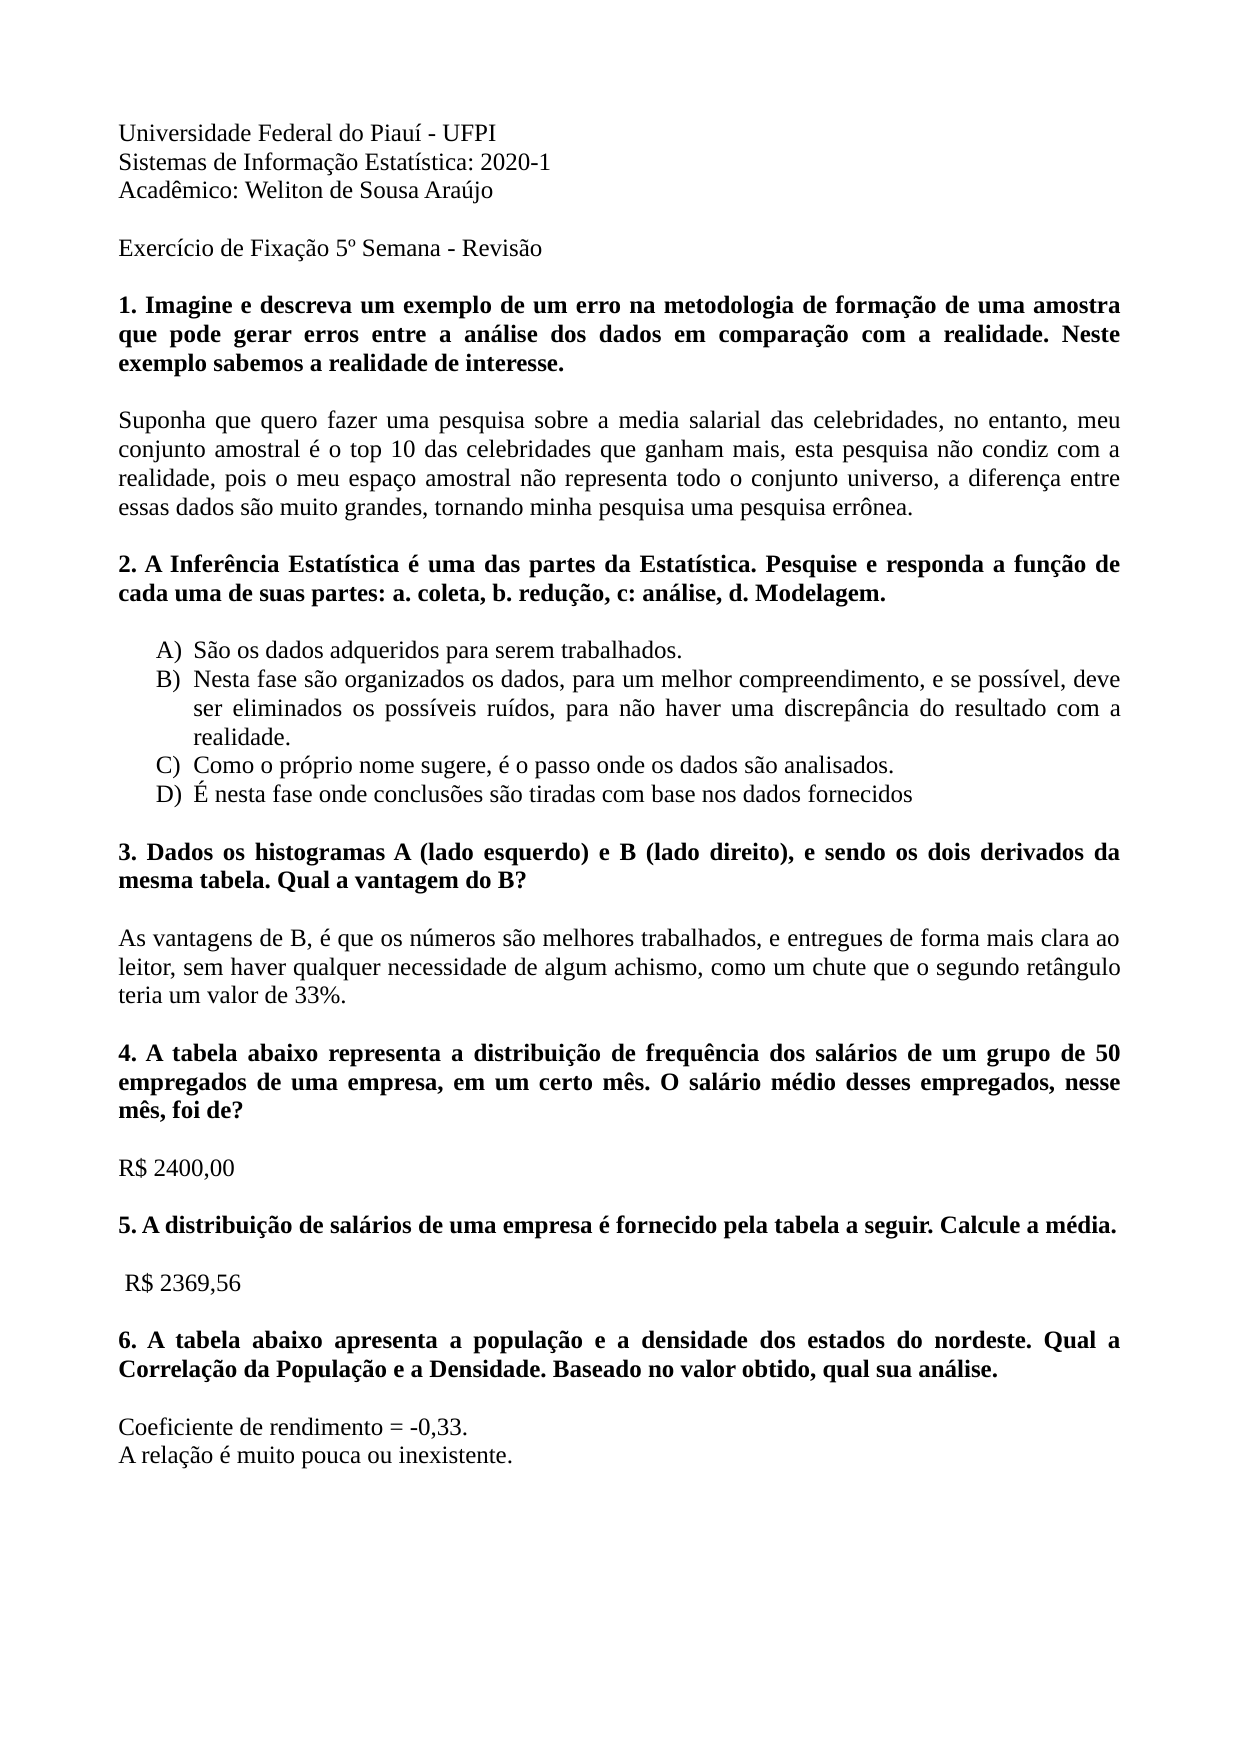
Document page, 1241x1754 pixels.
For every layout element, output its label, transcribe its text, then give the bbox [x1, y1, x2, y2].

text Universidade Federal do Piauí - UFPI [118, 118, 1122, 147]
text R$ 2369,56 [118, 1268, 1122, 1297]
text 2. A Inferência Estatística é uma das partes da Estatística. Pesquise e responda a função de cada uma de suas partes: a. coleta, b. redução, c: análise, d. Modelagem. [118, 549, 1122, 607]
text Acadêmico: Weliton de Sousa Araújo [118, 176, 1122, 204]
text 6. A tabela abaixo apresenta a população e a densidade dos estados do nordeste. Qual a Correlação da População e a Densidade. Baseado no valor obtido, qual sua análise. [118, 1326, 1122, 1383]
text R$ 2400,00 [118, 1153, 1122, 1182]
text 4. A tabela abaixo representa a distribuição de frequência dos salários de um grupo de 50 empregados de uma empresa, em um certo mês. O salário médio desses empregados, nesse mês, foi de? [118, 1038, 1122, 1124]
text Coeficiente de rendimento = -0,33. [118, 1412, 1122, 1441]
text Suponha que quero fazer uma pesquisa sobre a media salarial das celebridades, no entanto, meu conjunto amostral é o top 10 das celebridades que ganham mais, esta pesquisa não condiz com a realidade, pois o meu espaço amostral não representa todo o conjunto universo, a diferença entre essas dados são muito grandes, tornando minha pesquisa uma pesquisa errônea. [118, 406, 1122, 521]
text Sistemas de Informação Estatística: 2020-1 [118, 147, 1122, 176]
text As vantagens de B, é que os números são melhores trabalhados, e entregues de forma mais clara ao leitor, sem haver qualquer necessidade de algum achismo, como um chute que o segundo retângulo teria um valor de 33%. [118, 923, 1122, 1009]
text A relação é muito pouca ou inexistente. [118, 1441, 1122, 1469]
text 3. Dados os histogramas A (lado esquerdo) e B (lado direito), e sendo os dois derivados da mesma tabela. Qual a vantagem do B? [118, 837, 1122, 894]
list Nesta fase são organizados os dados, para um melhor compreendimento, e se possível, deve ser eliminados os possíveis ruídos, para não haver uma discrepância do resultado com a realidade. [156, 664, 1122, 751]
list É nesta fase onde conclusões são tiradas com base nos dados fornecidos [156, 779, 1122, 808]
list Como o próprio nome sugere, é o passo onde os dados são analisados. [156, 751, 1122, 779]
text 1. Imagine e descreva um exemplo de um erro na metodologia de formação de uma amostra que pode gerar erros entre a análise dos dados em comparação com a realidade. Neste exemplo sabemos a realidade de interesse. [118, 291, 1122, 377]
list São os dados adqueridos para serem trabalhados. [156, 636, 1122, 664]
text Exercício de Fixação 5º Semana - Revisão [118, 233, 1122, 262]
text 5. A distribuição de salários de uma empresa é fornecido pela tabela a seguir. Calcule a média. [118, 1211, 1122, 1239]
